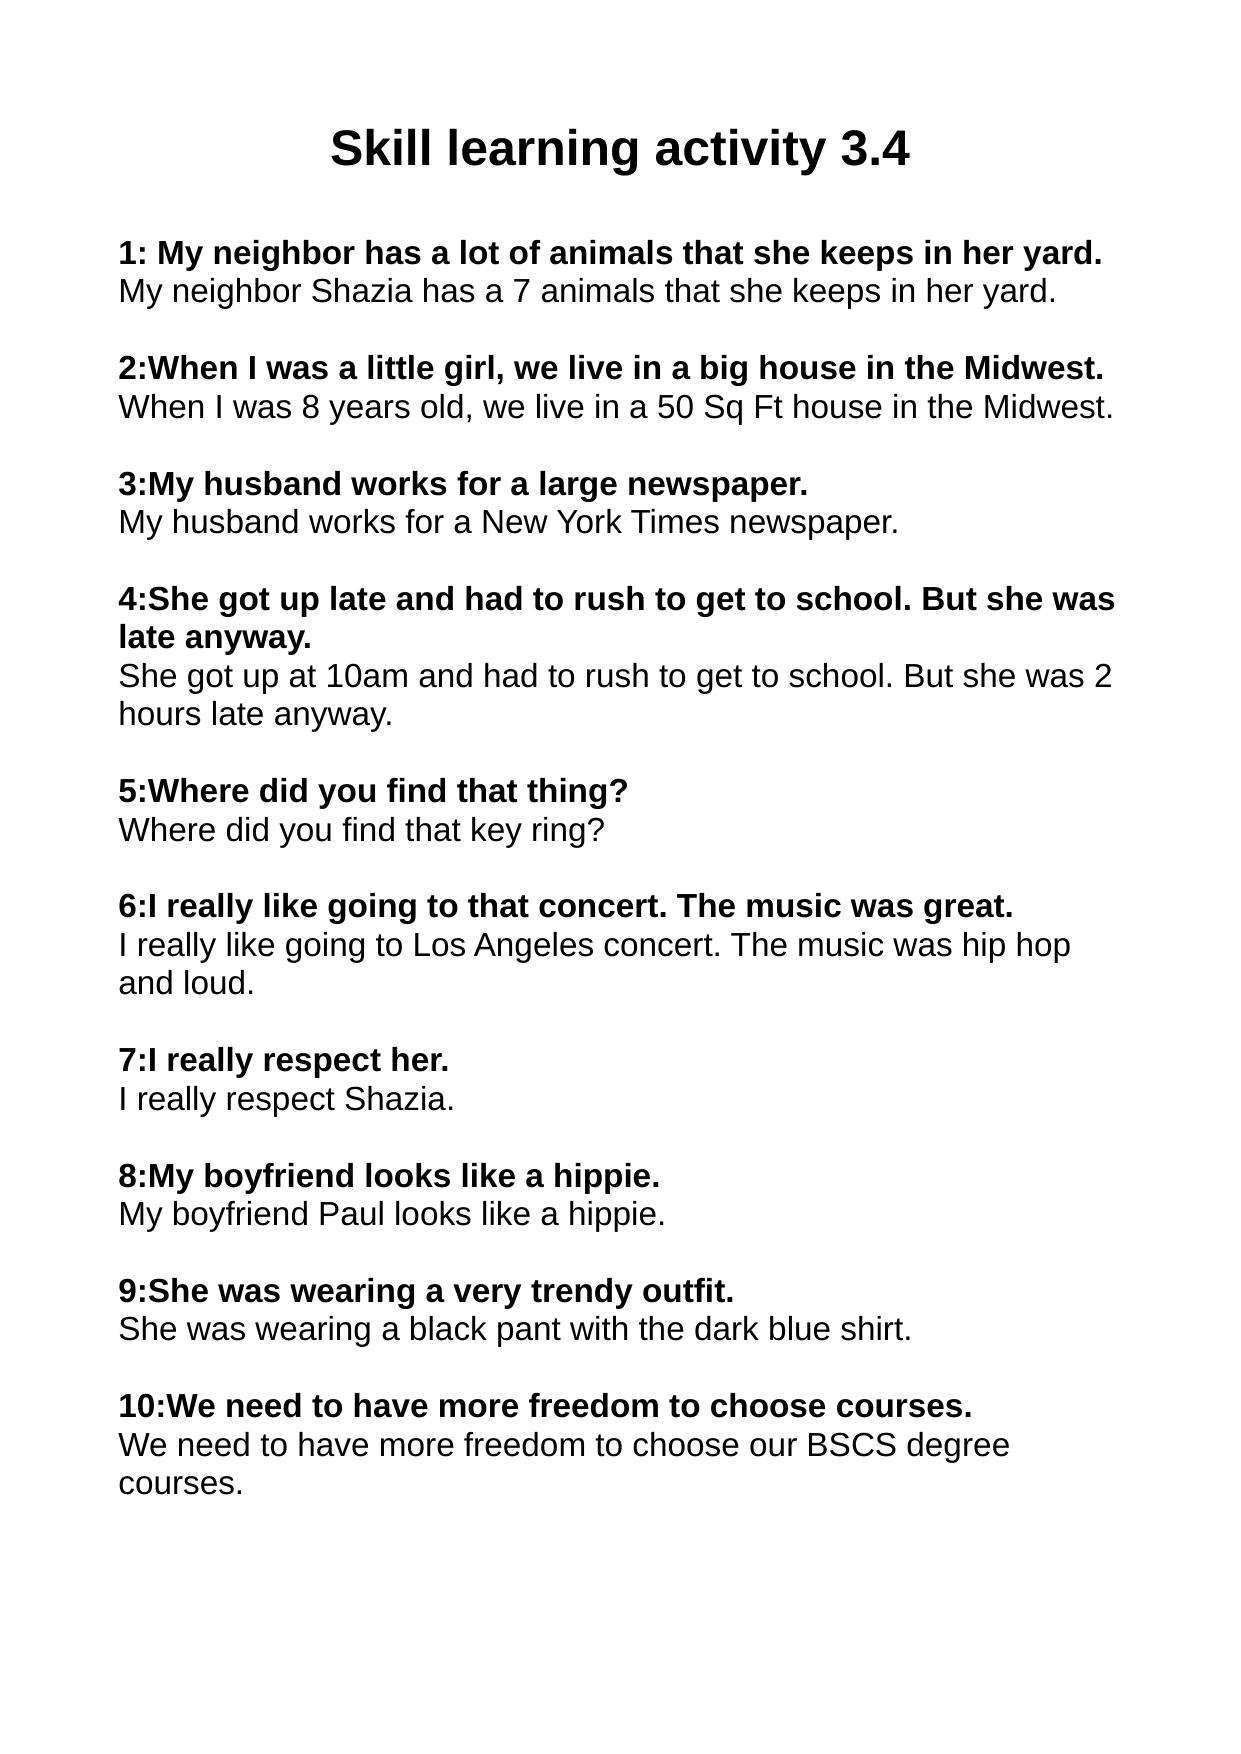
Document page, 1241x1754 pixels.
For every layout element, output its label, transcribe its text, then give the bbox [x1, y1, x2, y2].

text We need to have more freedom to choose our BSCS degree courses. [118, 1425, 1122, 1502]
text 6:I really like going to that concert. The music was great. [118, 887, 1122, 925]
text She was wearing a black pant with the dark blue shirt. [118, 1309, 1122, 1348]
text My husband works for a New York Times newspaper. [118, 502, 1122, 541]
text 3:My husband works for a large newspaper. [118, 464, 1122, 502]
text Where did you find that key ring? [118, 810, 1122, 848]
text 4:She got up late and had to rush to get to school. But she was late anyway. [118, 579, 1122, 656]
text My boyfriend Paul looks like a hippie. [118, 1194, 1122, 1232]
text I really like going to Los Angeles concert. The music was hip hop and loud. [118, 925, 1122, 1002]
text She got up at 10am and had to rush to get to school. But she was 2 hours late anyway. [118, 656, 1122, 733]
text 1: My neighbor has a lot of animals that she keeps in her yard. [118, 233, 1122, 272]
text 5:Where did you find that thing? [118, 771, 1122, 810]
text Skill learning activity 3.4 [118, 118, 1122, 176]
text When I was 8 years old, we live in a 50 Sq Ft house in the Midwest. [118, 387, 1122, 425]
text 2:When I was a little girl, we live in a big house in the Midwest. [118, 348, 1122, 387]
text 7:I really respect her. [118, 1040, 1122, 1079]
text I really respect Shazia. [118, 1079, 1122, 1117]
text 8:My boyfriend looks like a hippie. [118, 1156, 1122, 1194]
text My neighbor Shazia has a 7 animals that she keeps in her yard. [118, 272, 1122, 310]
text 9:She was wearing a very trendy outfit. [118, 1271, 1122, 1309]
text 10:We need to have more freedom to choose courses. [118, 1386, 1122, 1425]
